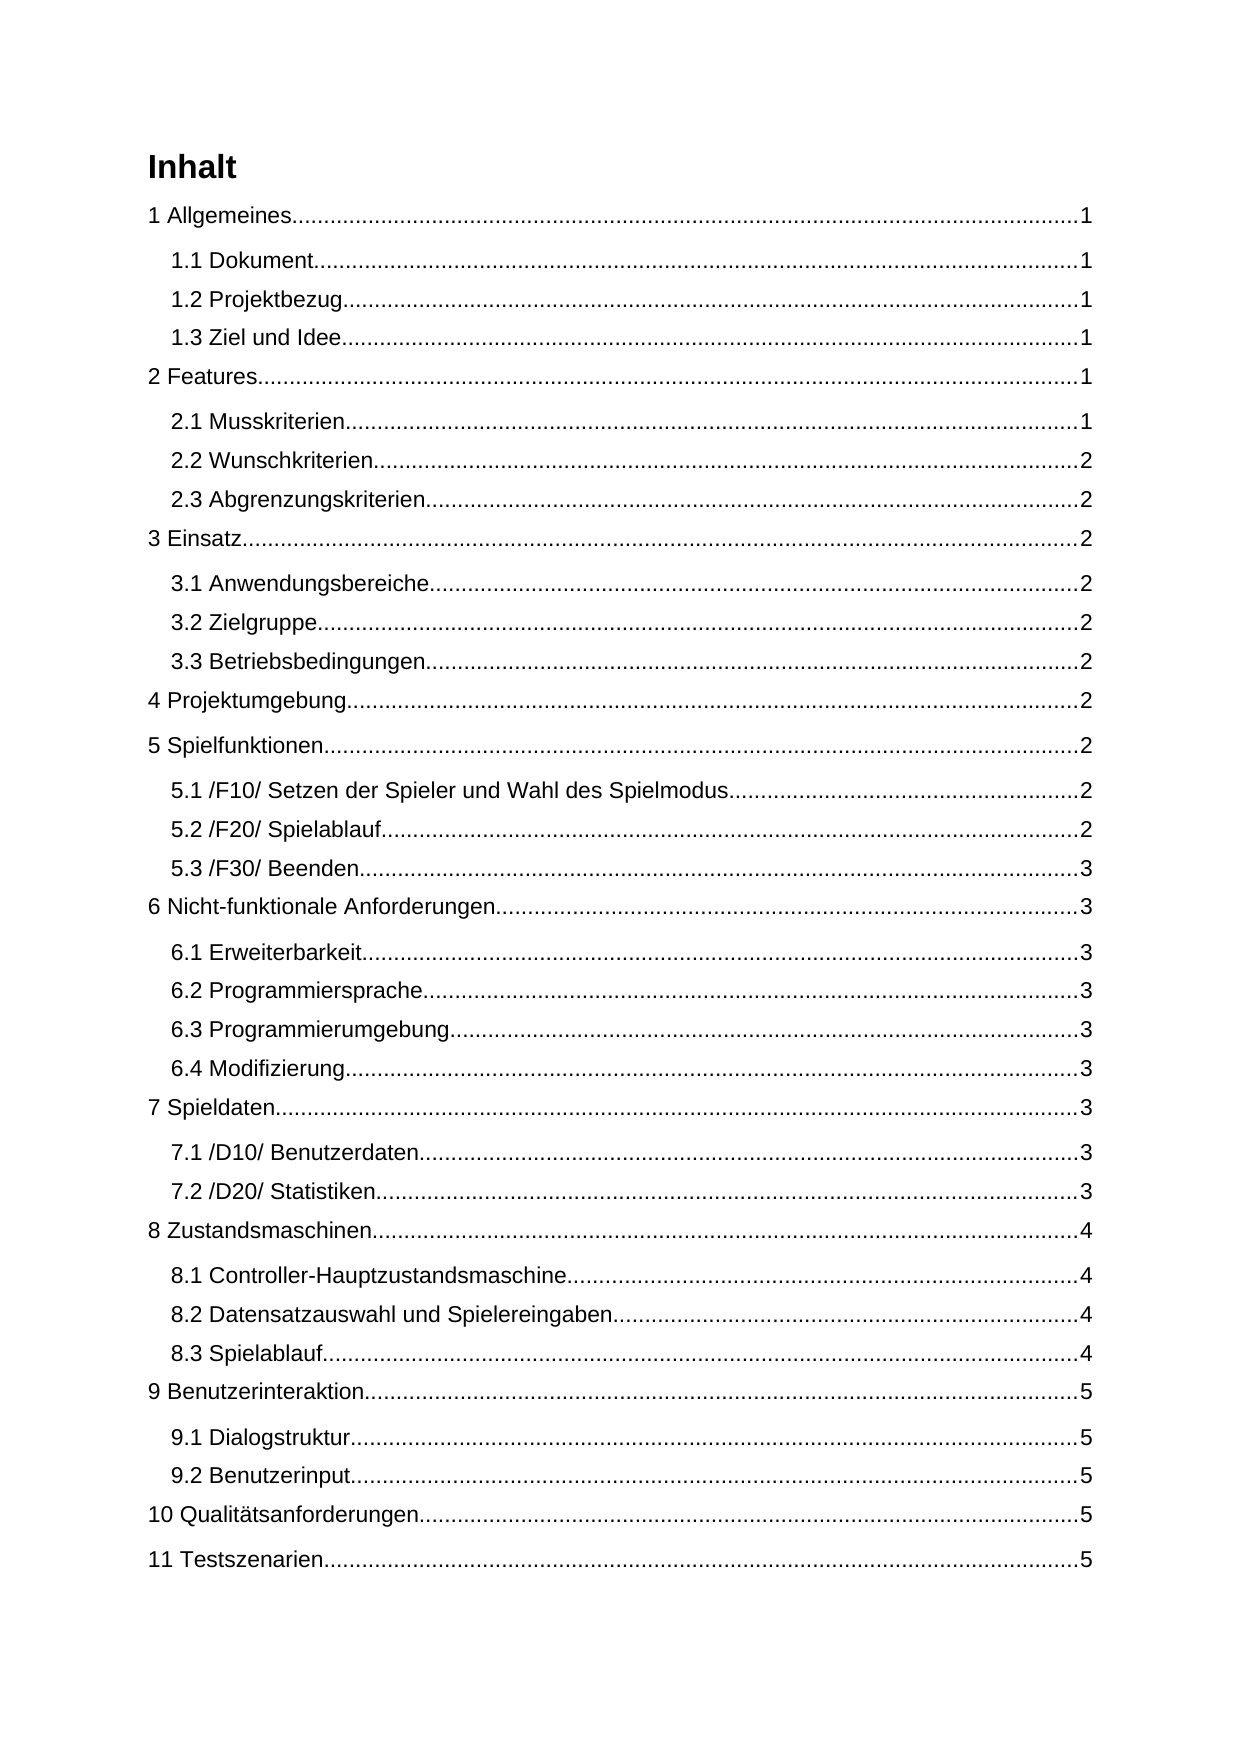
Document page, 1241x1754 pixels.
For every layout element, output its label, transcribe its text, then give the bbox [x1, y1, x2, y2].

text 2.2 Wunschkriterien 2 [171, 447, 1093, 473]
text 8.1 Controller-Hauptzustandsmaschine 4 [171, 1262, 1093, 1288]
text 9.2 Benutzerinput 5 [171, 1462, 1093, 1489]
text 7.1 /D10/ Benutzerdaten 3 [171, 1139, 1093, 1165]
text 3 Einsatz 2 [148, 525, 1093, 551]
text 8 Zustandsmaschinen 4 [148, 1217, 1093, 1243]
text 10 Qualitätsanforderungen 5 [148, 1501, 1093, 1527]
text 4 Projektumgebung 2 [148, 687, 1093, 713]
text 8.2 Datensatzauswahl und Spielereingaben 4 [171, 1301, 1093, 1327]
text 9.1 Dialogstruktur 5 [171, 1423, 1093, 1450]
text 1.1 Dokument 1 [171, 247, 1093, 273]
text 3.2 Zielgruppe 2 [171, 609, 1093, 635]
text 6 Nicht-funktionale Anforderungen 3 [148, 893, 1093, 920]
subtitle Inhalt [148, 148, 1093, 186]
text 7.2 /D20/ Statistiken 3 [171, 1178, 1093, 1204]
text 2.1 Musskriterien 1 [171, 408, 1093, 435]
text 11 Testszenarien 5 [148, 1546, 1093, 1573]
text 5.2 /F20/ Spielablauf 2 [171, 816, 1093, 842]
text 1.2 Projektbezug 1 [171, 286, 1093, 312]
text 1.3 Ziel und Idee 1 [171, 324, 1093, 351]
text 1 Allgemeines 1 [148, 202, 1093, 228]
text 5.3 /F30/ Beenden 3 [171, 854, 1093, 881]
text 5 Spielfunktionen 2 [148, 732, 1093, 758]
text 6.2 Programmiersprache 3 [171, 977, 1093, 1004]
text 3.3 Betriebsbedingungen 2 [171, 648, 1093, 674]
text 5.1 /F10/ Setzen der Spieler und Wahl des Spielmodus 2 [171, 777, 1093, 803]
text 2 Features 1 [148, 363, 1093, 389]
text 6.1 Erweiterbarkeit 3 [171, 938, 1093, 965]
text 2.3 Abgrenzungskriterien 2 [171, 486, 1093, 512]
text 6.4 Modifizierung 3 [171, 1055, 1093, 1081]
text 8.3 Spielablauf 4 [171, 1339, 1093, 1366]
text 9 Benutzerinteraktion 5 [148, 1378, 1093, 1405]
text 6.3 Programmierumgebung 3 [171, 1016, 1093, 1042]
text 3.1 Anwendungsbereiche 2 [171, 570, 1093, 596]
text 7 Spieldaten 3 [148, 1094, 1093, 1120]
